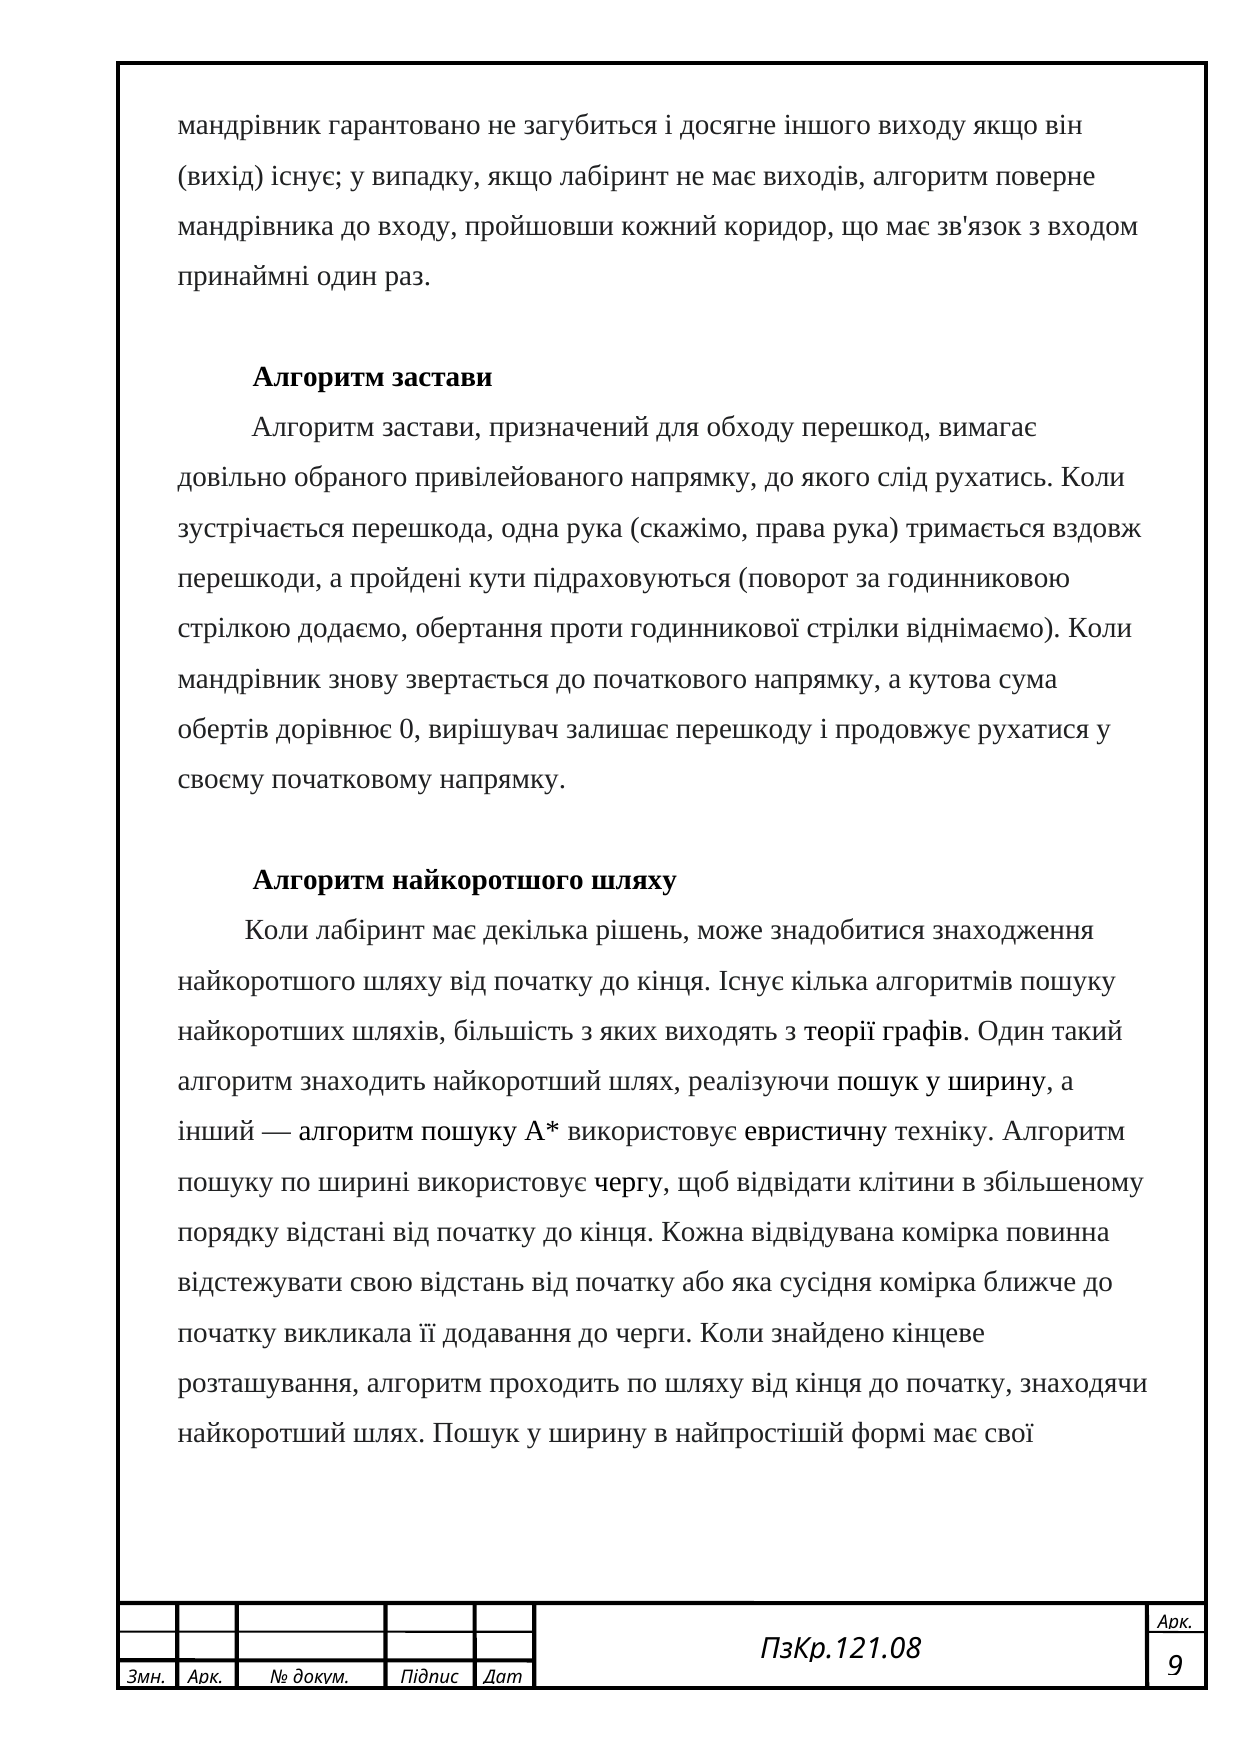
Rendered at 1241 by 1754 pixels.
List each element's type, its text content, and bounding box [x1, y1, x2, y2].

text Алгоритм застави, призначений для обходу перешкод, вимагає довільно обраного привілейованого напрямку, до якого слід рухатись. Коли зустрічається перешкода, одна рука (скажімо, права рука) тримається вздовж перешкоди, а пройдені кути підраховуються (поворот за годинниковою стрілкою додаємо, обертання проти годинникової стрілки віднімаємо). Коли мандрівник знову звертається до початкового напрямку, а кутова сума обертів дорівнює 0, вирішувач залишає перешкоду і продовжує рухатися у своєму початковому напрямку. [177, 409, 1152, 795]
list Алгоритм найкоротшого шляху [252, 862, 1152, 896]
text мандрівник гарантовано не загубиться і досягне іншого виходу якщо він (вихід) існує; у випадку, якщо лабіринт не має виходів, алгоритм поверне мандрівника до входу, пройшовши кожний коридор, що має зв'язок з входом принаймні один раз. [177, 107, 1152, 292]
text Коли лабіринт має декілька рішень, може знадобитися знаходження найкоротшого шляху від початку до кінця. Існує кілька алгоритмів пошуку найкоротших шляхів, більшість з яких виходять з теорії графів. Один такий алгоритм знаходить найкоротший шлях, реалізуючи пошук у ширину, а інший — алгоритм пошуку A* використовує евристичну техніку. Алгоритм пошуку по ширині використовує чергу, щоб відвідати клітини в збільшеному порядку відстані від початку до кінця. Кожна відвідувана комірка повинна відстежувати свою відстань від початку або яка сусідня комірка ближче до початку викликала її додавання до черги. Коли знайдено кінцеве розташування, алгоритм проходить по шляху від кінця до початку, знаходячи найкоротший шлях. Пошук у ширину в найпростішій формі має свої [177, 912, 1152, 1449]
list Алгоритм застави [252, 359, 1152, 392]
